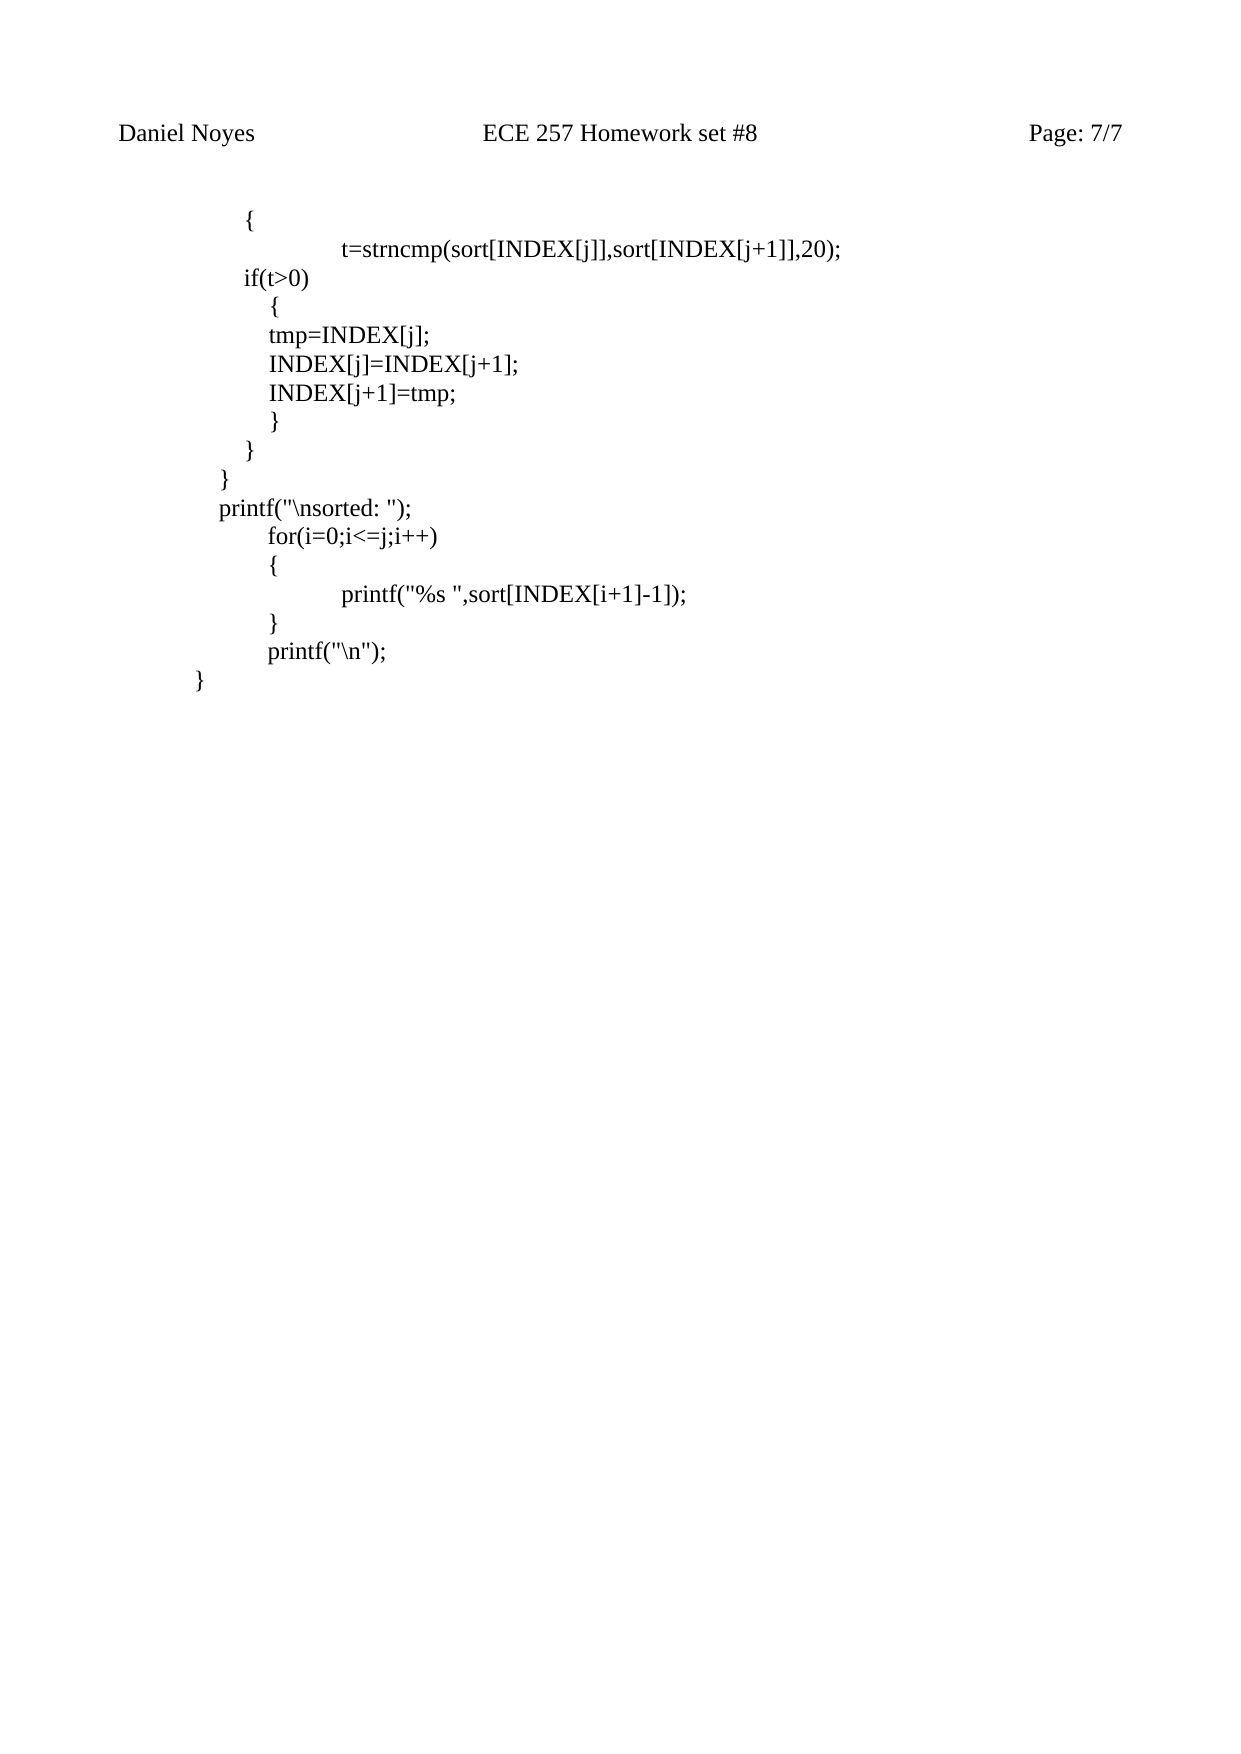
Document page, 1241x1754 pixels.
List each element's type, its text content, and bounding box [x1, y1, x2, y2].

text for(i=0;i<=j;i++) [193, 521, 1065, 550]
text } [193, 665, 1065, 694]
text printf("\nsorted: "); [193, 493, 1065, 521]
text t=strncmp(sort[INDEX[j]],sort[INDEX[j+1]],20); [193, 234, 1065, 263]
text { [193, 550, 1065, 579]
text } [193, 406, 1065, 435]
text { [193, 205, 1065, 234]
text INDEX[j+1]=tmp; [193, 378, 1065, 406]
text printf("\n"); [193, 636, 1065, 665]
text tmp=INDEX[j]; [193, 320, 1065, 349]
text } [193, 464, 1065, 493]
text { [193, 291, 1065, 320]
text INDEX[j]=INDEX[j+1]; [193, 349, 1065, 378]
text } [193, 435, 1065, 464]
text } [193, 608, 1065, 636]
text if(t>0) [193, 263, 1065, 291]
text printf("%s ",sort[INDEX[i+1]-1]); [193, 579, 1065, 608]
